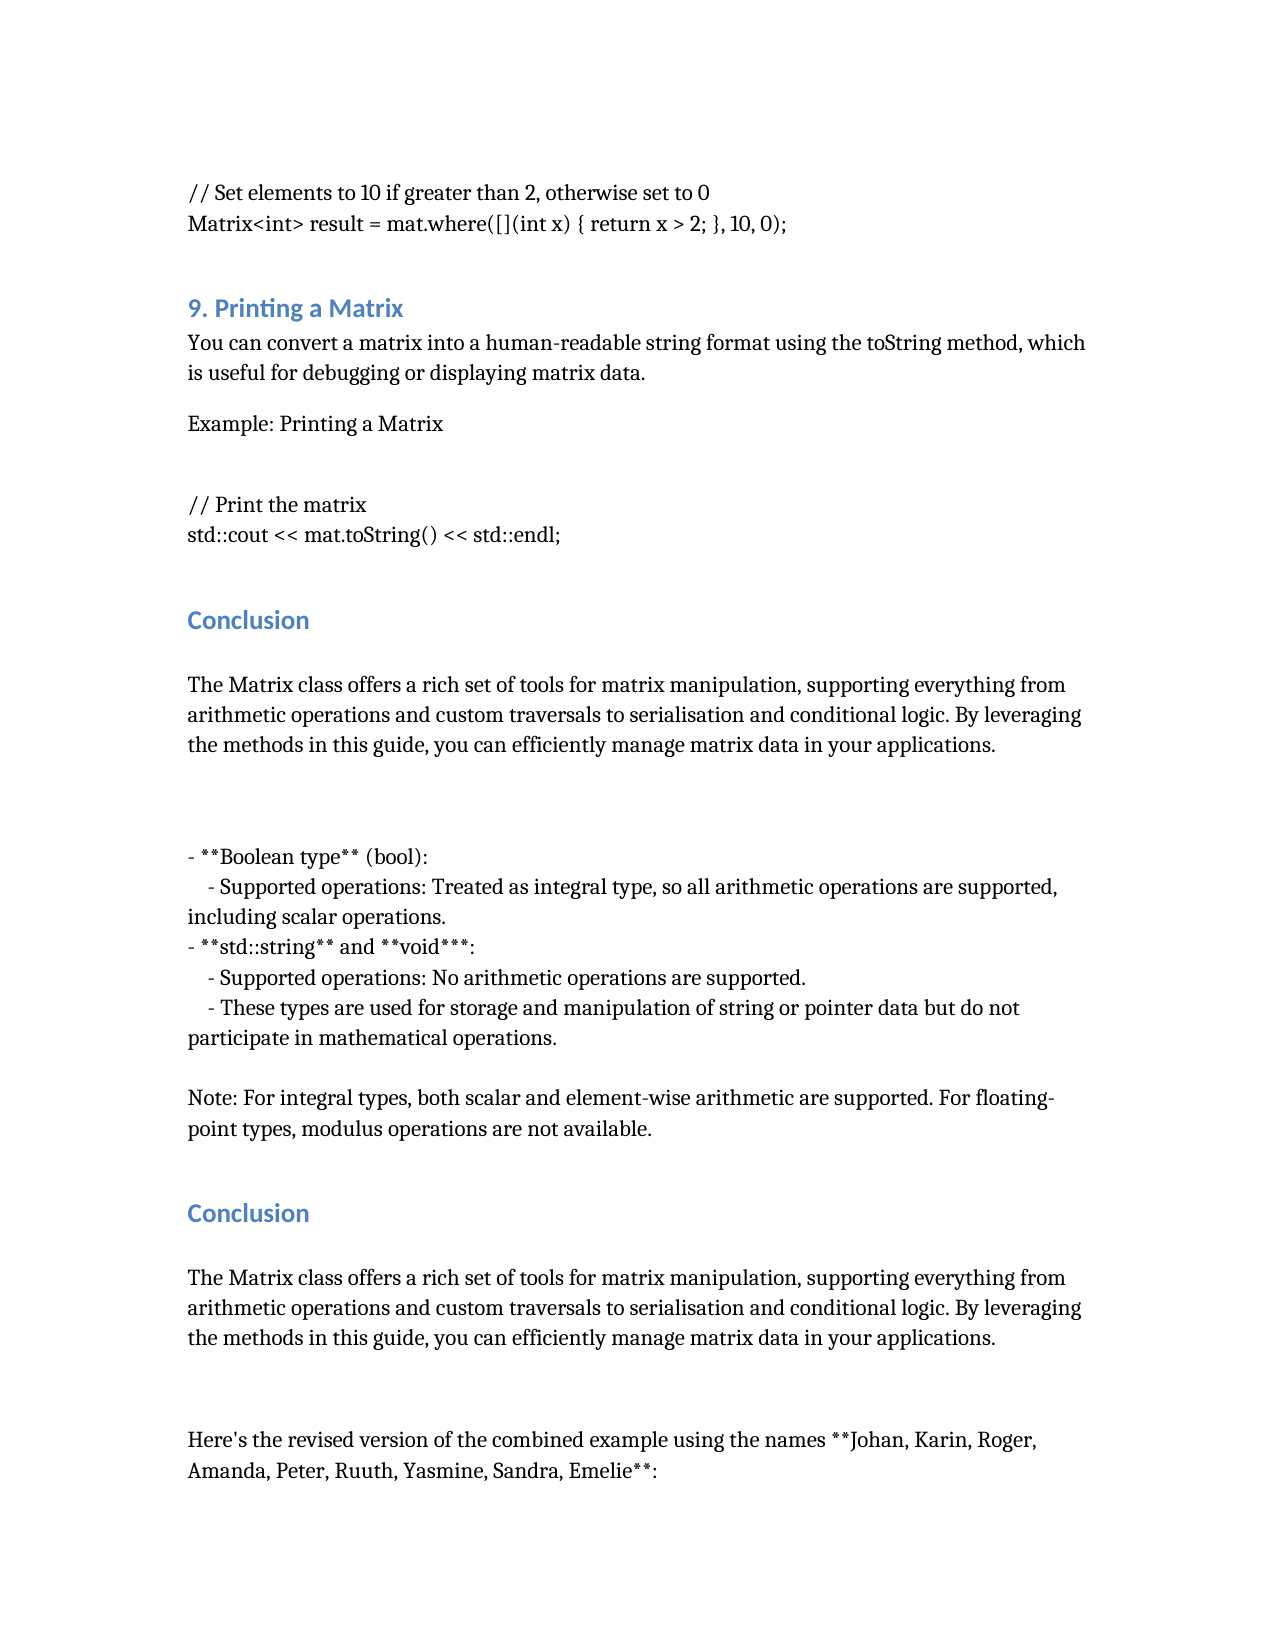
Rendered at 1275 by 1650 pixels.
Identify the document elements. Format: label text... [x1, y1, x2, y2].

subtitle 9. Printing a Matrix [187, 292, 1087, 325]
text Example: Printing a Matrix [187, 411, 1087, 437]
text You can convert a matrix into a human-readable string format using the toString method, which is useful for debugging or displaying matrix data. [187, 329, 1087, 386]
text The Matrix class offers a rich set of tools for matrix manipulation, supporting everything from arithmetic operations and custom traversals to serialisation and conditional logic. By leveraging the methods in this guide, you can efficiently manage matrix data in your applications. [187, 1234, 1087, 1352]
text Here's the revised version of the combined example using the names **Johan, Karin, Roger, Amanda, Peter, Ruuth, Yasmine, Sandra, Emelie**: [187, 1427, 1087, 1484]
text - **Boolean type** (bool): - Supported operations: Treated as integral type, so all arithmetic operations are supported, including scalar operations. - **std::string** and **void***: - Supported operations: No arithmetic operations are supported. - These types are used for storage and manipulation of string or pointer data but do not participate in mathematical operations. Note: For integral types, both scalar and element-wise arithmetic are supported. For floating-point types, modulus operations are not available. [187, 813, 1087, 1172]
text // Print the matrix std::cout << mat.toString() << std::endl; [187, 462, 1087, 579]
text // Set elements to 10 if greater than 2, otherwise set to 0 Matrix<int> result = mat.where([](int x) { return x > 2; }, 10, 0); [187, 150, 1087, 267]
subtitle Conclusion [187, 1197, 1087, 1230]
text The Matrix class offers a rich set of tools for matrix manipulation, supporting everything from arithmetic operations and custom traversals to serialisation and conditional logic. By leveraging the methods in this guide, you can efficiently manage matrix data in your applications. [187, 641, 1087, 789]
subtitle Conclusion [187, 603, 1087, 637]
